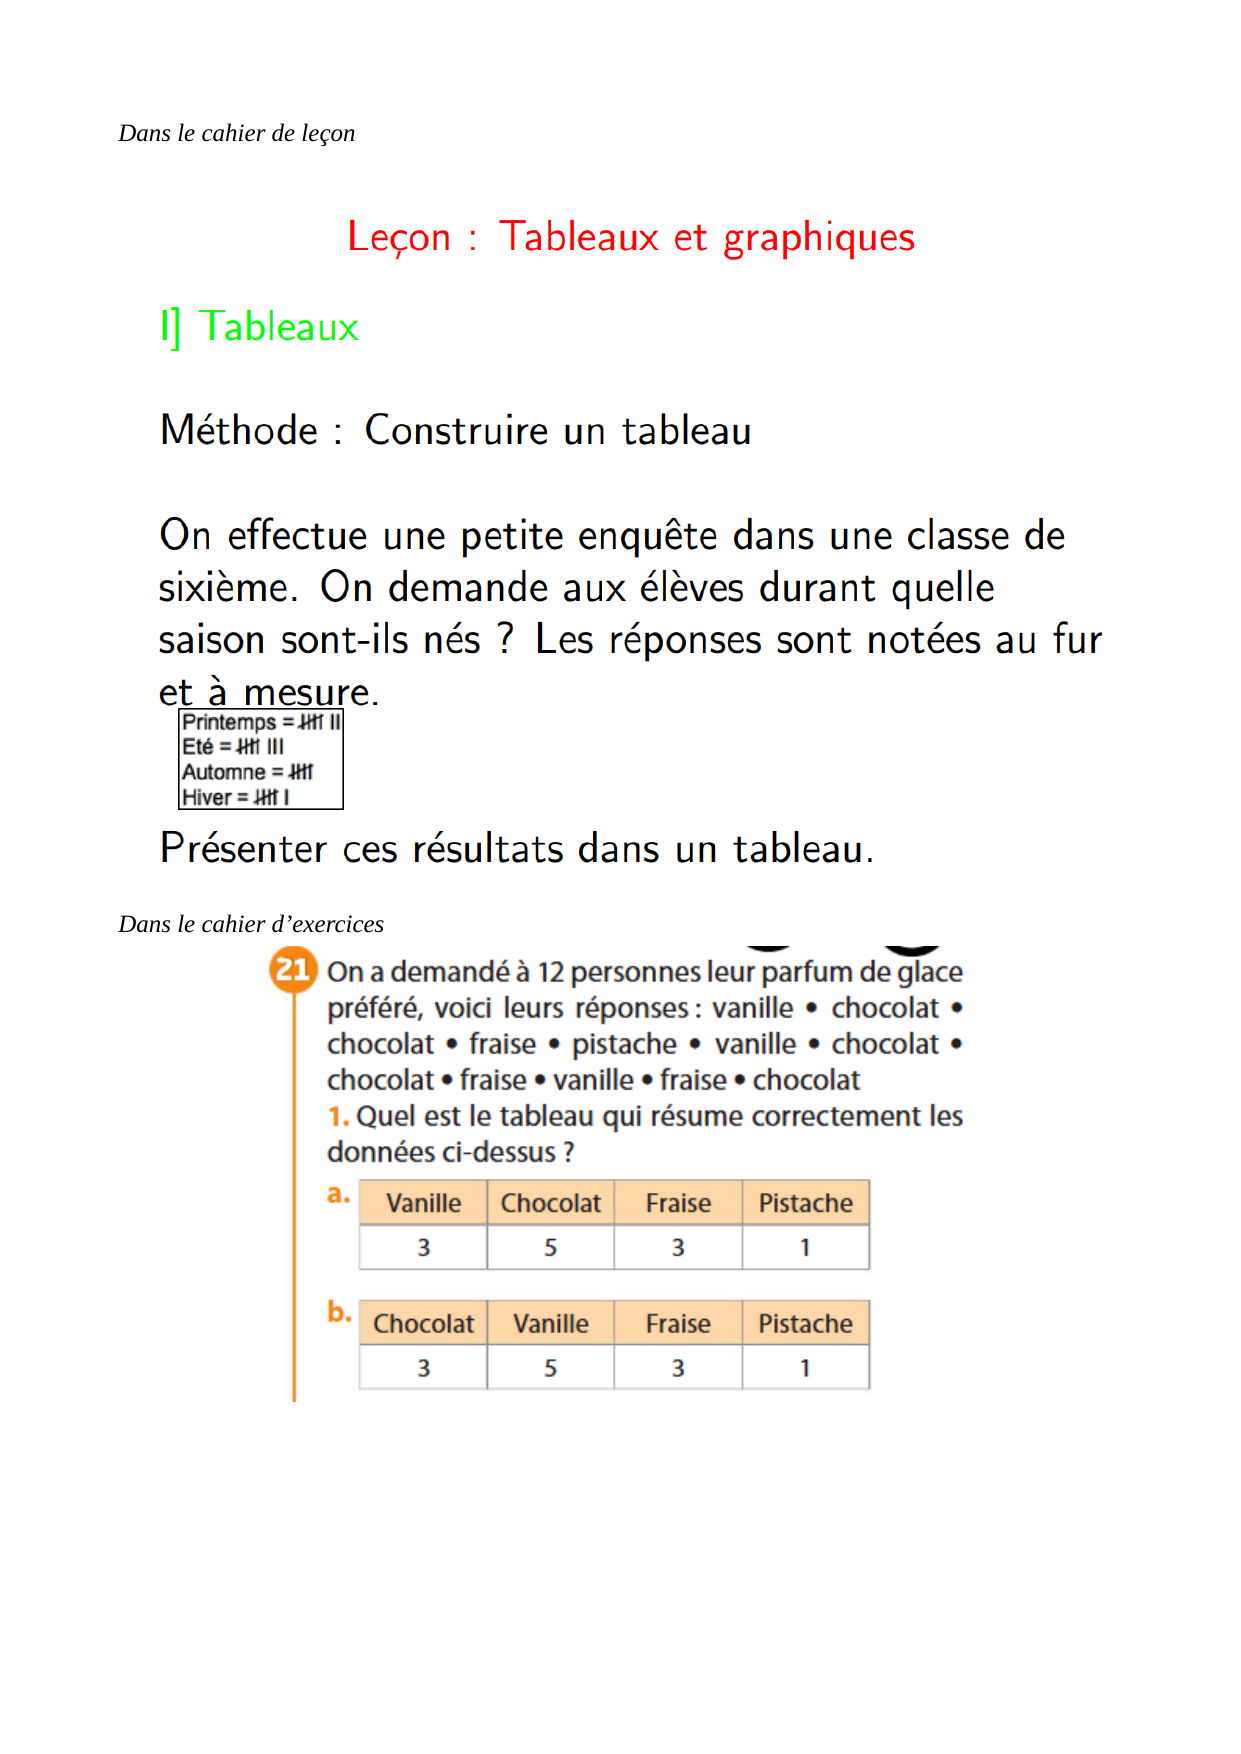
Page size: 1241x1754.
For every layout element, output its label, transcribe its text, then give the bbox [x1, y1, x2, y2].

text Dans le cahier de leçon [118, 118, 1122, 147]
picture [118, 198, 1123, 881]
picture [265, 946, 975, 1402]
text Dans le cahier d’exercices [118, 909, 1122, 938]
